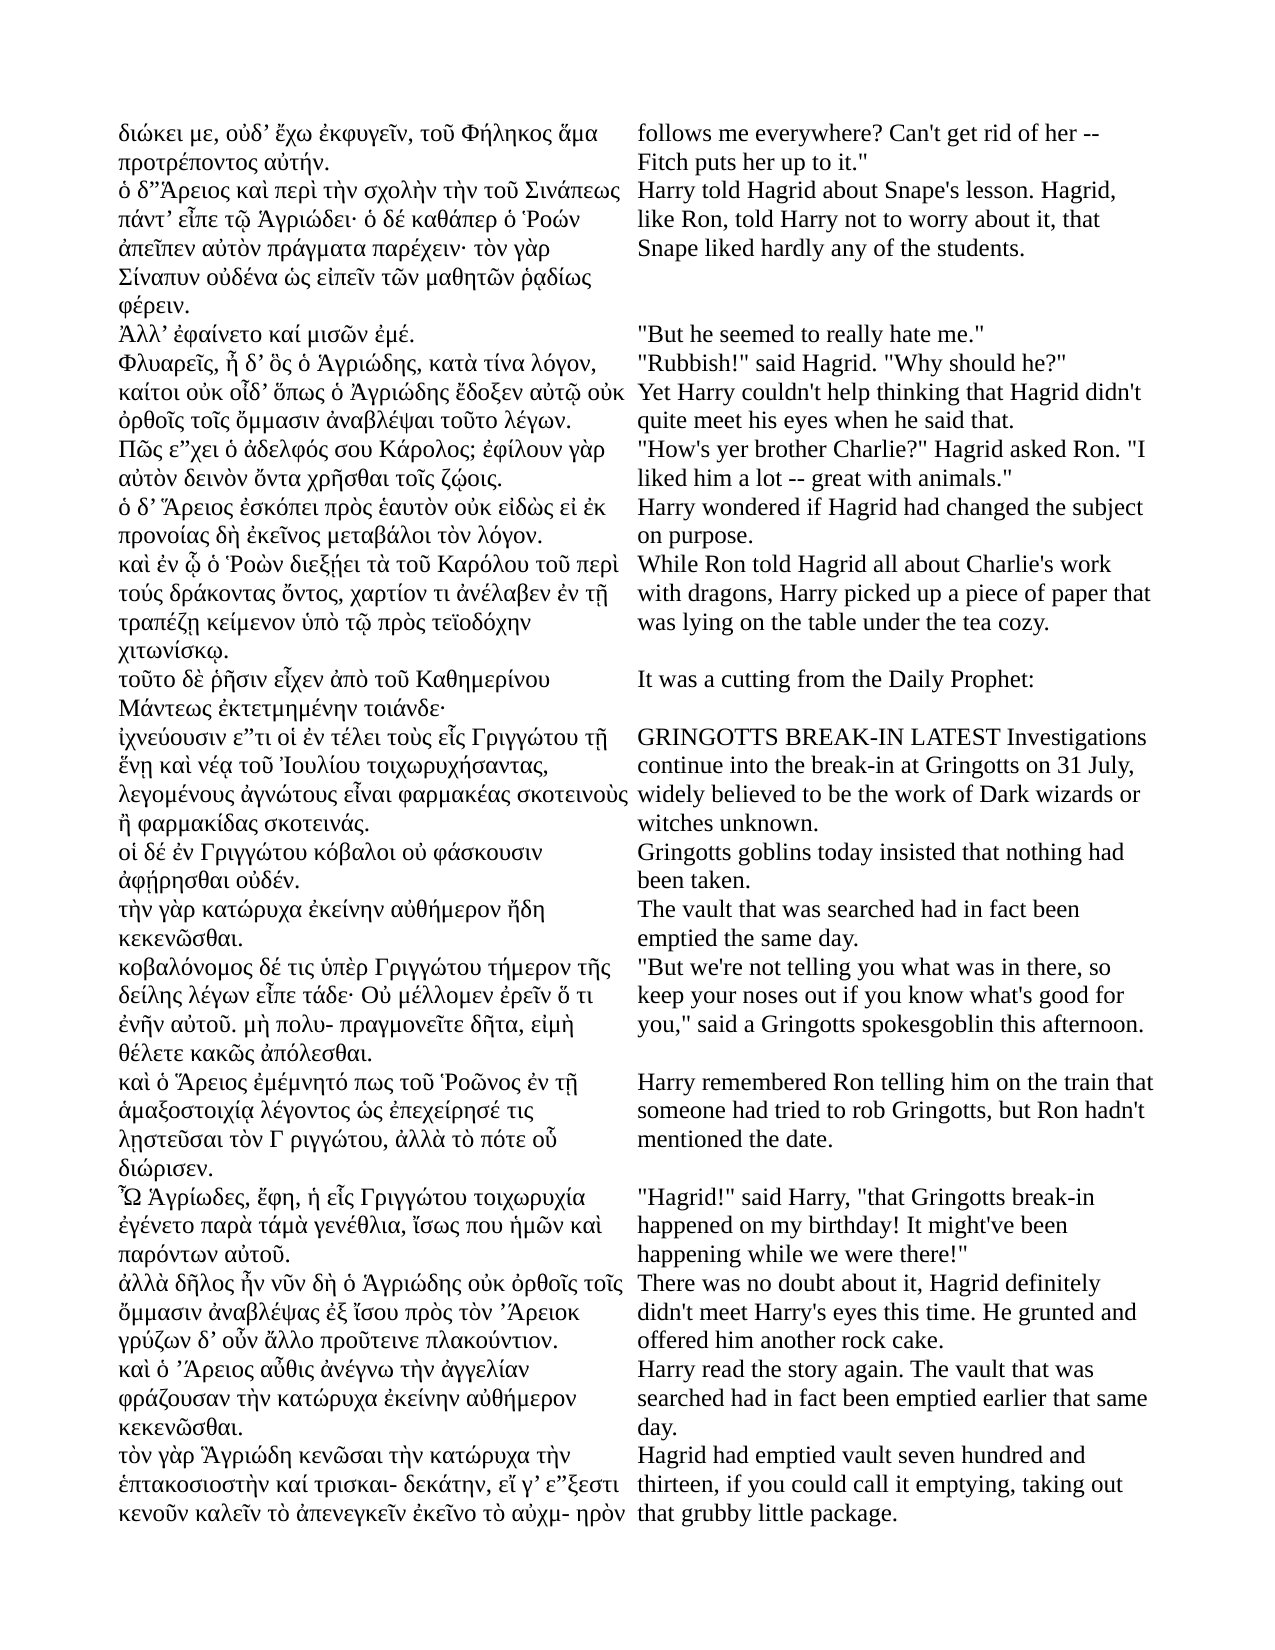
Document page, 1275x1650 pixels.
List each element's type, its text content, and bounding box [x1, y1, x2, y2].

table_cell Ὦ Ἁγρίωδες, ἔφη, ἡ εἷς Γριγγώτου τοιχωρυχία ἐγένετο παρὰ τάμὰ γενέθλια, ἴσως που ἡμῶν καὶ παρόντων αὐτοῦ. [118, 1182, 637, 1268]
table_cell Harry remembered Ron telling him on the train that someone had tried to rob Gringotts, but Ron hadn't mentioned the date. [637, 1067, 1157, 1182]
table_cell οἱ δέ ἐν Γριγγώτου κόβαλοι οὐ φάσκουσιν ἀφῄρησθαι οὐδέν. [118, 837, 637, 894]
table_cell "Rubbish!" said Hagrid. "Why should he?" Yet Harry couldn't help thinking that Hagrid didn't quite meet his eyes when he said that. [637, 348, 1157, 434]
table_cell Gringotts goblins today insisted that nothing had been taken. [637, 837, 1157, 894]
table_cell follows me everywhere? Can't get rid of her -- Fitch puts her up to it." [637, 118, 1157, 176]
table_cell "But we're not telling you what was in there, so keep your noses out if you know what's good for you," said a Gringotts spokesgoblin this afternoon. [637, 952, 1157, 1067]
table_cell τὸν γὰρ Ἃγριώδη κενῶσαι τὴν κατώρυχα τὴν ἑπτακοσιοστὴν καί τρισκαι- δεκάτην, εἴ γ’ ε”ξεστι κενοῦν καλεῖν τὸ ἀπενεγκεῖν ἐκεῖνο τὸ αὐχμ- ηρὸν [118, 1441, 637, 1527]
table_cell It was a cutting from the Daily Prophet: [637, 664, 1157, 722]
table_cell Hagrid had emptied vault seven hundred and thirteen, if you could call it emptying, taking out that grubby little package. [637, 1441, 1157, 1527]
table_cell GRINGOTTS BREAK-IN LATEST Investigations continue into the break-in at Gringotts on 31 July, widely believed to be the work of Dark wizards or witches unknown. [637, 722, 1157, 837]
table_cell Harry read the story again. The vault that was searched had in fact been emptied earlier that same day. [637, 1354, 1157, 1441]
table_cell Ἀλλ’ ἐφαίνετο καί μισῶν ἐμέ. [118, 319, 637, 348]
table_cell καὶ ὁ Ἅρειος ἐμέμνητό πως τοῦ Ῥοῶνος ἐν τῇ ἁμαξοστοιχίᾳ λέγοντος ὡς ἐπεχείρησέ τις λῃστεῦσαι τὸν Γ ριγγώτου, ἀλλὰ τὸ πότε οὗ διώρισεν. [118, 1067, 637, 1182]
table_cell While Ron told Hagrid all about Charlie's work with dragons, Harry picked up a piece of paper that was lying on the table under the tea cozy. [637, 549, 1157, 664]
table_cell τὴν γὰρ κατώρυχα ἐκείνην αὐθήμερον ἤδη κεκενῶσθαι. [118, 894, 637, 952]
table_cell Harry wondered if Hagrid had changed the subject on purpose. [637, 492, 1157, 549]
table_cell κοβαλόνομος δέ τις ὑπὲρ Γριγγώτου τήμερον τῆς δείλης λέγων εἶπε τάδε· Οὐ μέλλομεν ἐρεῖν ὅ τι ἐνῆν αὐτοῦ. μὴ πολυ- πραγμονεῖτε δῆτα, εἰμὴ θέλετε κακῶς ἀπόλεσθαι. [118, 952, 637, 1067]
table_cell καὶ ἐν ᾧ ὁ Ῥοὼν διεξῄει τὰ τοῦ Καρόλου τοῦ περὶ τούς δράκοντας ὄντος, χαρτίον τι ἀνέλαβεν ἐν τῇ τραπέζῃ κείμενον ὑπὸ τῷ πρὸς τεϊοδόχην χιτωνίσκῳ. [118, 549, 637, 664]
table_cell "Hagrid!" said Harry, "that Gringotts break-in happened on my birthday! It might've been happening while we were there!" [637, 1182, 1157, 1268]
table_cell "But he seemed to really hate me." [637, 319, 1157, 348]
table_cell τοῦτο δὲ ῥῆσιν εἶχεν ἀπὸ τοῦ Καθημερίνου Μάντεως ἐκτετμημένην τοιάνδε· [118, 664, 637, 722]
table_cell καὶ ὁ ’Άρειος αὖθις ἀνέγνω τὴν ἀγγελίαν φράζουσαν τὴν κατώρυχα ἐκείνην αὐθήμερον κεκενῶσθαι. [118, 1354, 637, 1441]
table_cell ἰχνεύουσιν ε”τι οἱ ἐν τέλει τοὺς εἷς Γριγγώτου τῇ ἕνῃ καὶ νέᾳ τοῦ Ἰουλίου τοιχωρυχήσαντας, λεγομένους ἀγνώτους εἶναι φαρμακέας σκοτεινοὺς ἢ φαρμακίδας σκοτεινάς. [118, 722, 637, 837]
table_cell There was no doubt about it, Hagrid definitely didn't meet Harry's eyes this time. He grunted and offered him another rock cake. [637, 1268, 1157, 1354]
table_cell The vault that was searched had in fact been emptied the same day. [637, 894, 1157, 952]
table_cell ὁ δ”Ἁρειος καὶ περὶ τὴν σχολὴν τὴν τοῦ Σινάπεως πάντ’ εἶπε τῷ Ἁγριώδει· ὁ δέ καθάπερ ὁ Ῥοών ἀπεῖπεν αὐτὸν πράγματα παρέχειν· τὸν γὰρ Σίναπυν οὐδένα ὡς εἰπεῖν τῶν μαθητῶν ῥᾳδίως φέρειν. [118, 176, 637, 319]
table_cell Πῶς ε”χει ὁ ἀδελφός σου Κάρολος; ἐφίλουν γὰρ αὐτὸν δεινὸν ὄντα χρῆσθαι τοῖς ζῴοις. [118, 434, 637, 492]
table_cell Φλυαρεῖς, ἦ δ’ ὃς ὁ Ἁγριώδης, κατὰ τίνα λόγον, καίτοι οὐκ οἶδ’ ὅπως ὁ Ἀγριώδης ἔδοξεν αὐτῷ οὐκ ὀρθοῖς τοῖς ὄμμασιν ἀναβλέψαι τοῦτο λέγων. [118, 348, 637, 434]
table_cell ὁ δ’ Ἅρειος ἐσκόπει πρὸς ἑαυτὸν οὐκ εἰδὼς εἰ ἐκ προνοίας δὴ ἐκεῖνος μεταβάλοι τὸν λόγον. [118, 492, 637, 549]
table_cell "How's yer brother Charlie?" Hagrid asked Ron. "I liked him a lot -- great with animals." [637, 434, 1157, 492]
table_cell διώκει με, οὐδ’ ἔχω ἐκφυγεῖν, τοῦ Φήληκος ἅμα προτρέποντος αὐτήν. [118, 118, 637, 176]
table_cell ἀλλὰ δῆλος ἦν νῦν δὴ ὁ Ἁγριώδης οὐκ ὀρθοῖς τοῖς ὄμμασιν ἀναβλέψας ἐξ ἴσου πρὸς τὸν ’Άρειοκ γρύζων δ’ οὖν ἄλλο προῦτεινε πλακούντιον. [118, 1268, 637, 1354]
table_cell Harry told Hagrid about Snape's lesson. Hagrid, like Ron, told Harry not to worry about it, that Snape liked hardly any of the students. [637, 176, 1157, 319]
